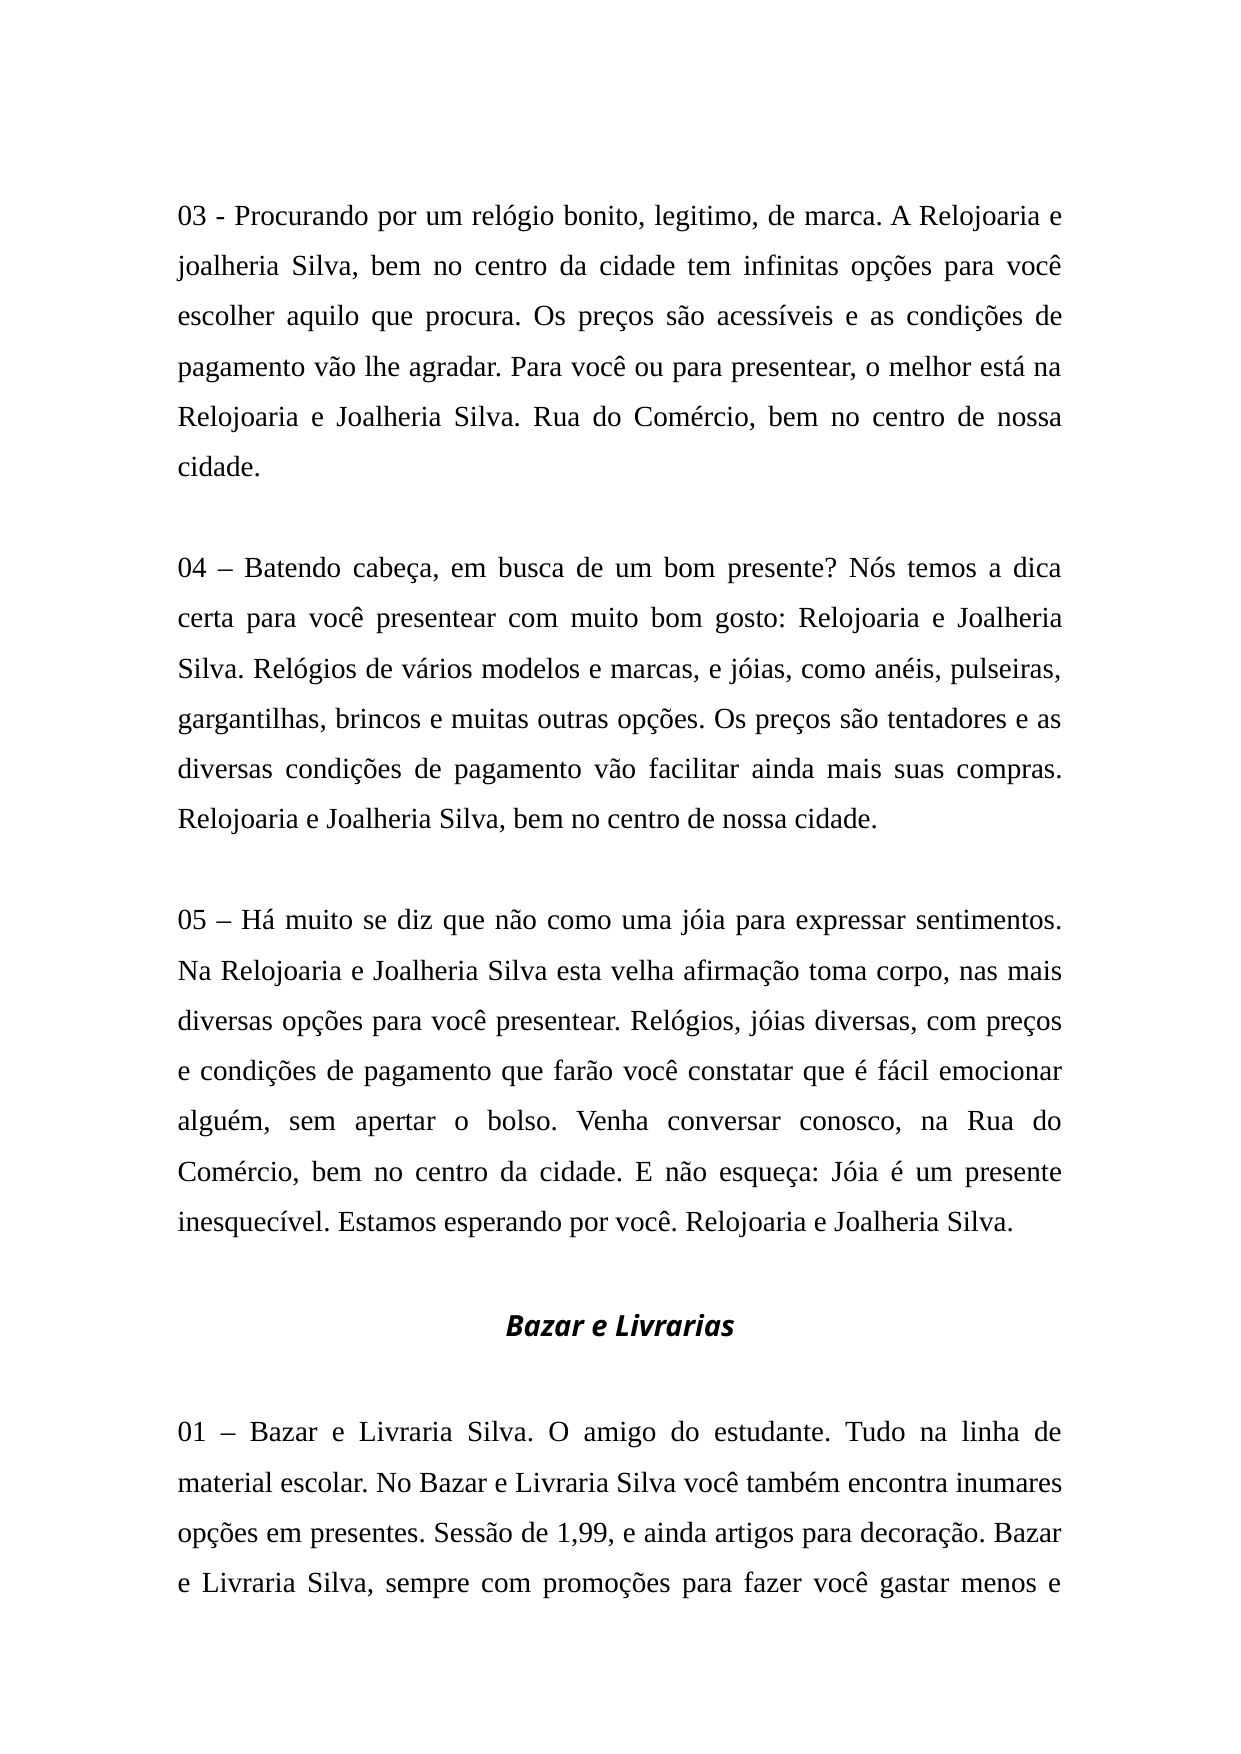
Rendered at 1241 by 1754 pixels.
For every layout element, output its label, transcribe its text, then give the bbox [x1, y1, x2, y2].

text 03 - Procurando por um relógio bonito, legitimo, de marca. A Relojoaria e joalheria Silva, bem no centro da cidade tem infinitas opções para você escolher aquilo que procura. Os preços são acessíveis e as condições de pagamento vão lhe agradar. Para você ou para presentear, o melhor está na Relojoaria e Joalheria Silva. Rua do Comércio, bem no centro de nossa cidade. [177, 198, 1063, 483]
text 05 – Há muito se diz que não como uma jóia para expressar sentimentos. Na Relojoaria e Joalheria Silva esta velha afirmação toma corpo, nas mais diversas opções para você presentear. Relógios, jóias diversas, com preços e condições de pagamento que farão você constatar que é fácil emocionar alguém, sem apertar o bolso. Venha conversar conosco, na Rua do Comércio, bem no centro da cidade. E não esqueça: Jóia é um presente inesquecível. Estamos esperando por você. Relojoaria e Joalheria Silva. [177, 902, 1063, 1238]
text 01 – Bazar e Livraria Silva. O amigo do estudante. Tudo na linha de material escolar. No Bazar e Livraria Silva você também encontra inumares opções em presentes. Sessão de 1,99, e ainda artigos para decoração. Bazar e Livraria Silva, sempre com promoções para fazer você gastar menos e [177, 1414, 1063, 1599]
text Bazar e Livrarias [177, 1305, 1063, 1344]
text 04 – Batendo cabeça, em busca de um bom presente? Nós temos a dica certa para você presentear com muito bom gosto: Relojoaria e Joalheria Silva. Relógios de vários modelos e marcas, e jóias, como anéis, pulseiras, gargantilhas, brincos e muitas outras opções. Os preços são tentadores e as diversas condições de pagamento vão facilitar ainda mais suas compras. Relojoaria e Joalheria Silva, bem no centro de nossa cidade. [177, 550, 1063, 835]
